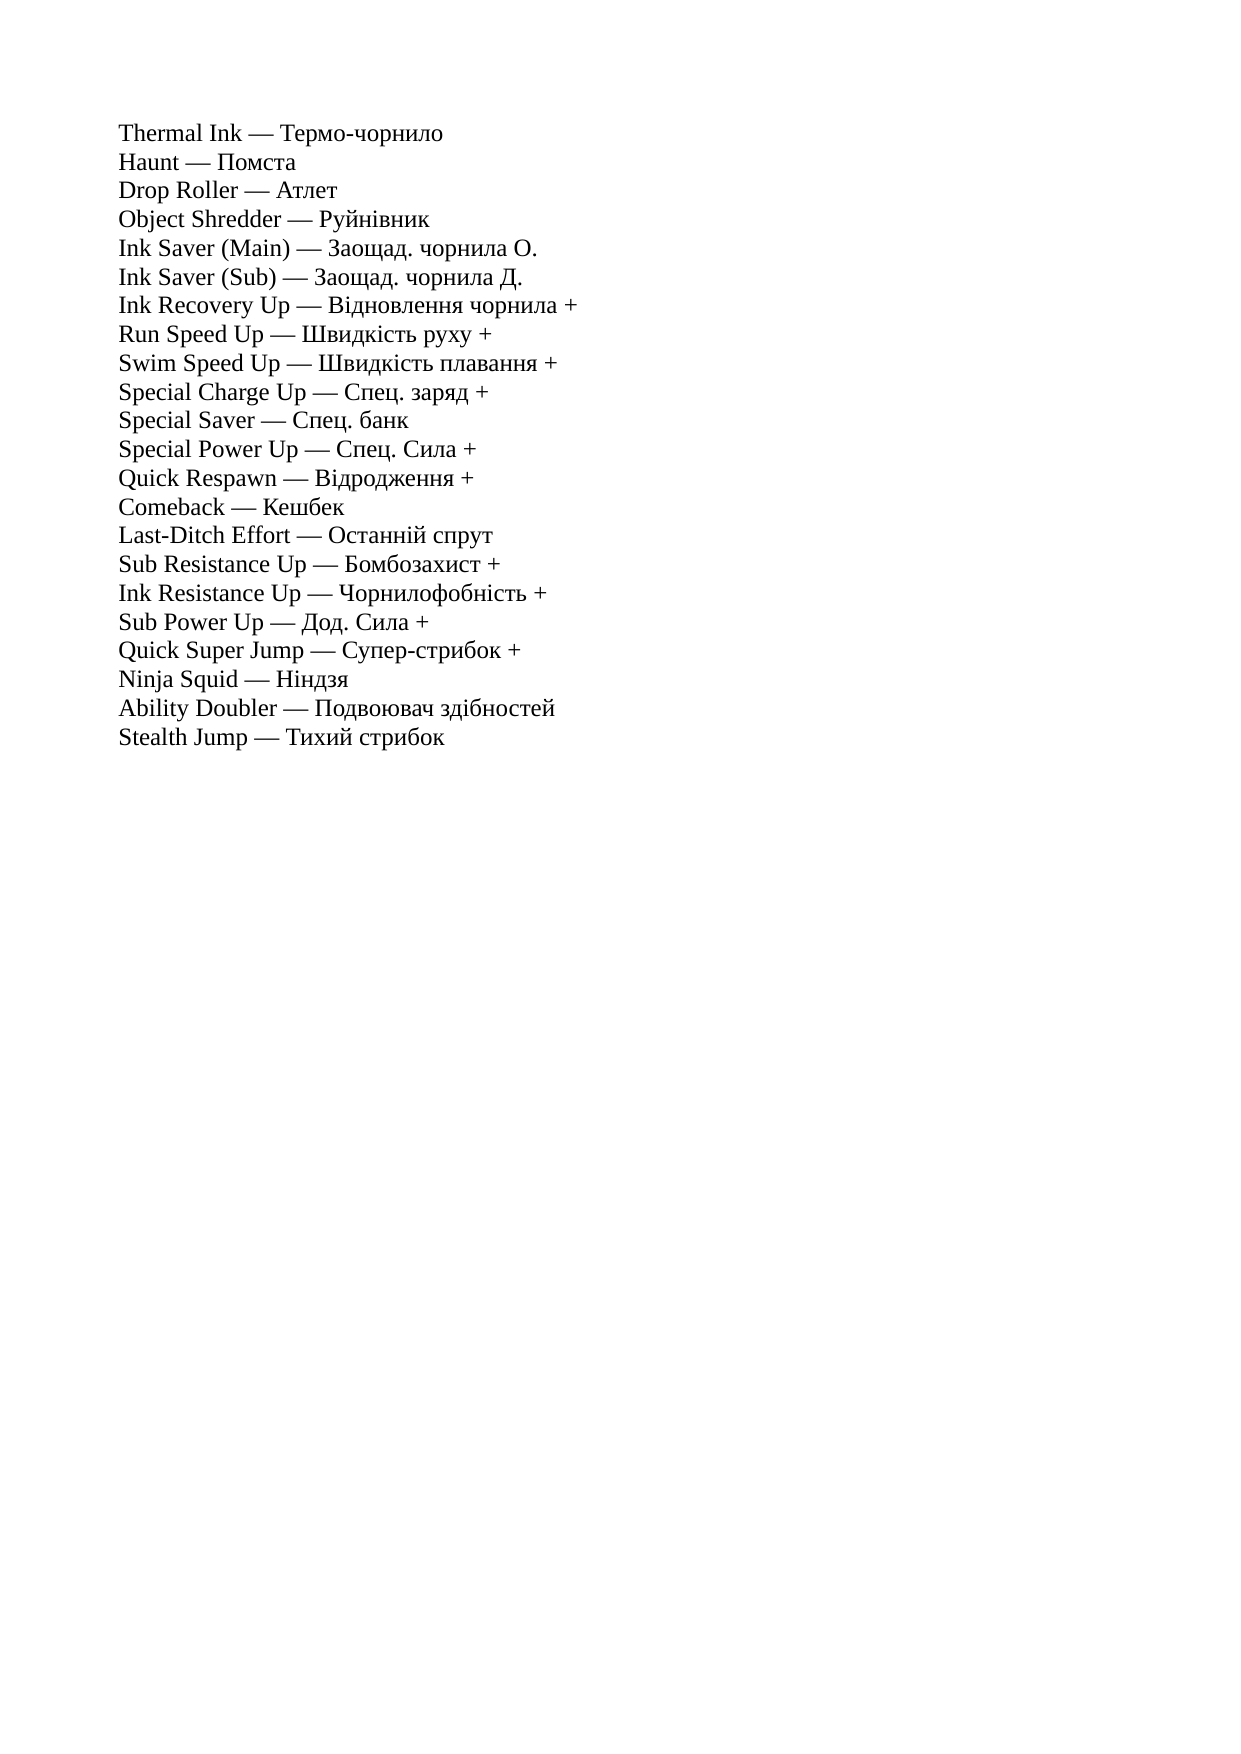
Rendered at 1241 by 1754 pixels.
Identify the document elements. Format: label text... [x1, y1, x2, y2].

text Sub Power Up — Дод. Сила + [118, 607, 1122, 636]
text Object Shredder — Руйнівник [118, 204, 1122, 233]
text Ninja Squid — Ніндзя [118, 664, 1122, 693]
text Quick Respawn — Відродження + [118, 463, 1122, 492]
text Sub Resistance Up — Бомбозахист + [118, 549, 1122, 578]
text Thermal Ink — Термо-чорнило [118, 118, 1122, 147]
text Ink Resistance Up — Чорнилофобність + [118, 578, 1122, 607]
text Ink Saver (Sub) — Заощад. чорнила Д. [118, 262, 1122, 291]
text Stealth Jump — Тихий стрибок [118, 722, 1122, 751]
text Last-Ditch Effort — Останній спрут [118, 521, 1122, 549]
text Haunt — Помста [118, 147, 1122, 176]
text Special Saver — Спец. банк [118, 406, 1122, 434]
text Run Speed Up — Швидкість руху + [118, 319, 1122, 348]
text Comeback — Кешбек [118, 492, 1122, 521]
text Drop Roller — Атлет [118, 176, 1122, 204]
text Swim Speed Up — Швидкість плавання + [118, 348, 1122, 377]
text Special Charge Up — Спец. заряд + [118, 377, 1122, 406]
text Ink Recovery Up — Відновлення чорнила + [118, 291, 1122, 319]
text Ability Doubler — Подвоювач здібностей [118, 693, 1122, 722]
text Special Power Up — Спец. Сила + [118, 434, 1122, 463]
text Ink Saver (Main) — Заощад. чорнила О. [118, 233, 1122, 262]
text Quick Super Jump — Супер-стрибок + [118, 636, 1122, 664]
